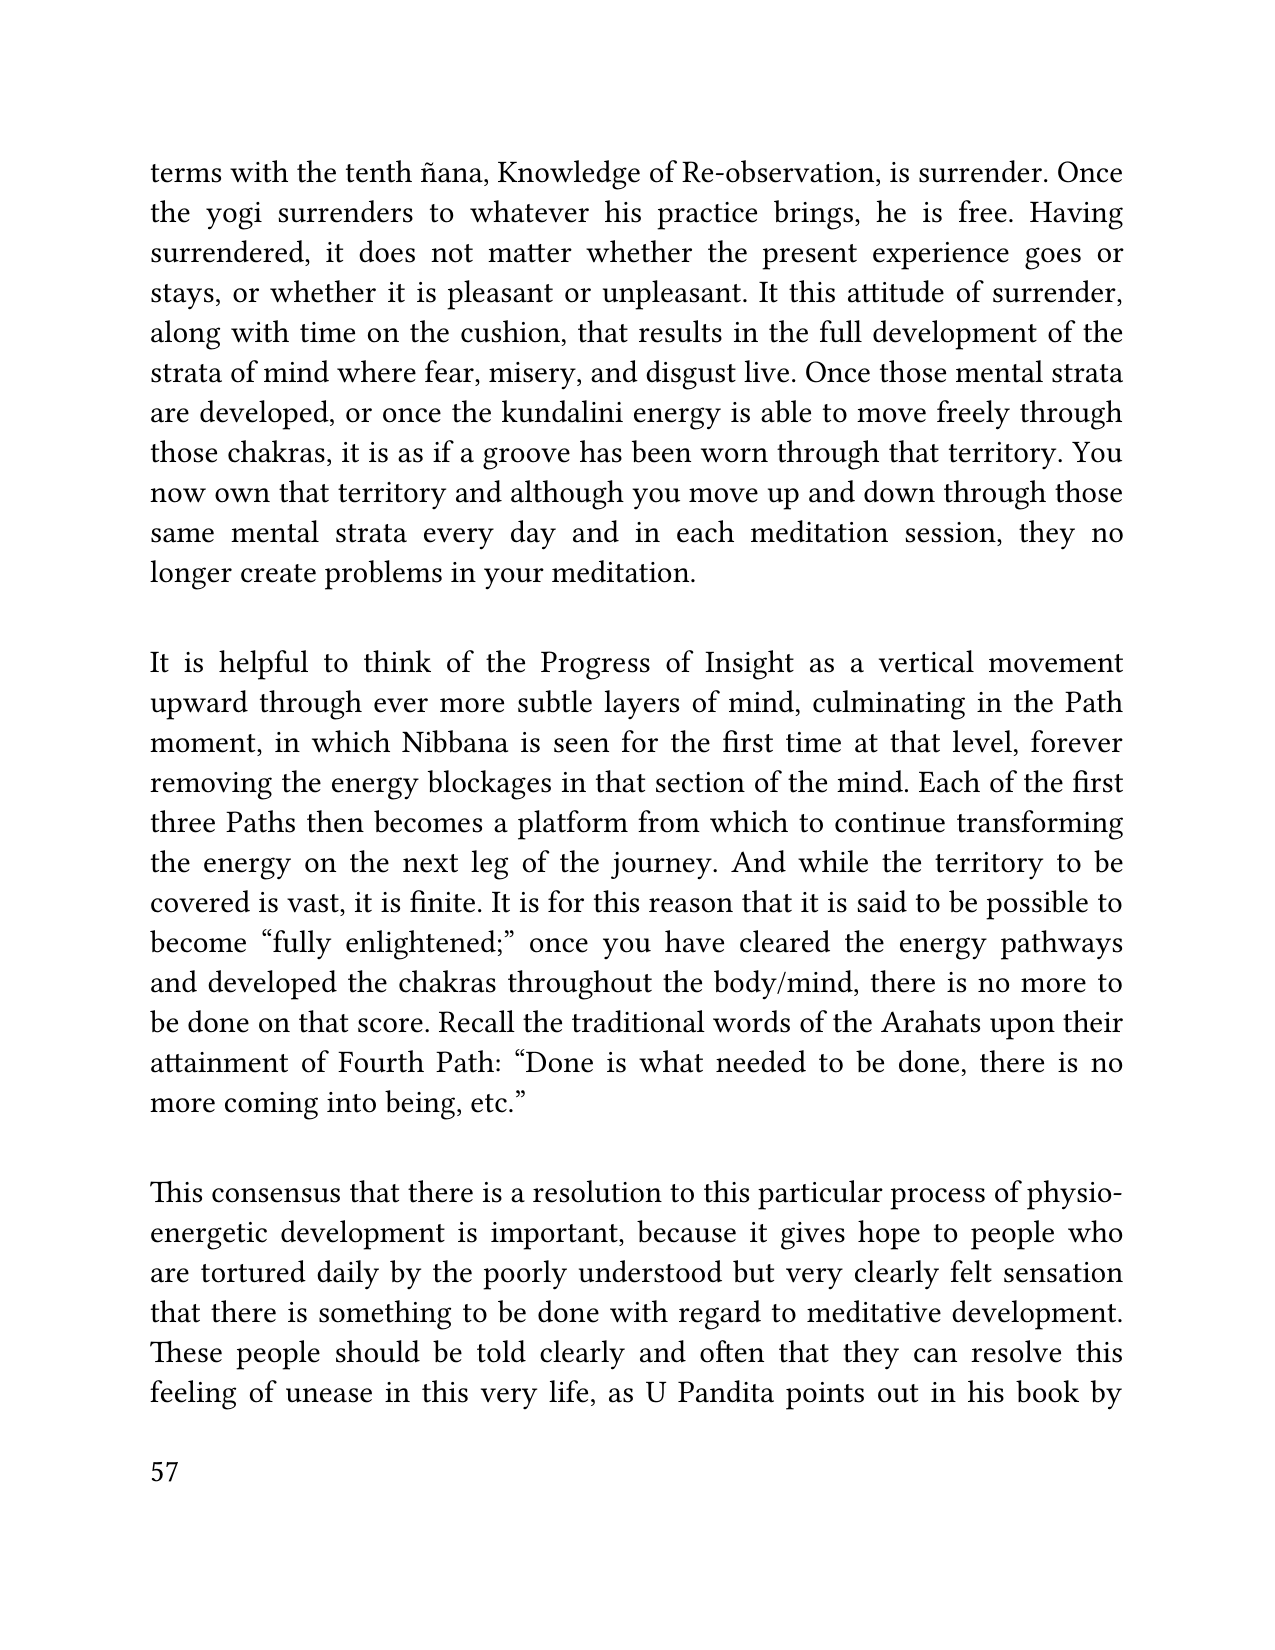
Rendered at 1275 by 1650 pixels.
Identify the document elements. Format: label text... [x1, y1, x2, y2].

text terms with the tenth ñana, Knowledge of Re-observation, is surrender. Once the yogi surrenders to whatever his practice brings, he is free. Having surrendered, it does not matter whether the present experience goes or stays, or whether it is pleasant or unpleasant. It this attitude of surrender, along with time on the cushion, that results in the full development of the strata of mind where fear, misery, and disgust live. Once those mental strata are developed, or once the kundalini energy is able to move freely through those chakras, it is as if a groove has been worn through that territory. You now own that territory and although you move up and down through those same mental strata every day and in each meditation session, they no longer create problems in your meditation. [150, 150, 1125, 590]
text It is helpful to think of the Progress of Insight as a vertical movement upward through ever more subtle layers of mind, culminating in the Path moment, in which Nibbana is seen for the first time at that level, forever removing the energy blockages in that section of the mind. Each of the first three Paths then becomes a platform from which to continue transforming the energy on the next leg of the journey. And while the territory to be covered is vast, it is finite. It is for this reason that it is said to be possible to become “fully enlightened;” once you have cleared the energy pathways and developed the chakras throughout the body/mind, there is no more to be done on that score. Recall the traditional words of the Arahats upon their attainment of Fourth Path: “Done is what needed to be done, there is no more coming into being, etc.” [150, 640, 1125, 1120]
text This consensus that there is a resolution to this particular process of physio-energetic development is important, because it gives hope to people who are tortured daily by the poorly understood but very clearly felt sensation that there is something to be done with regard to meditative development. These people should be told clearly and often that they can resolve this feeling of unease in this very life, as U Pandita points out in his book by [150, 1170, 1125, 1410]
